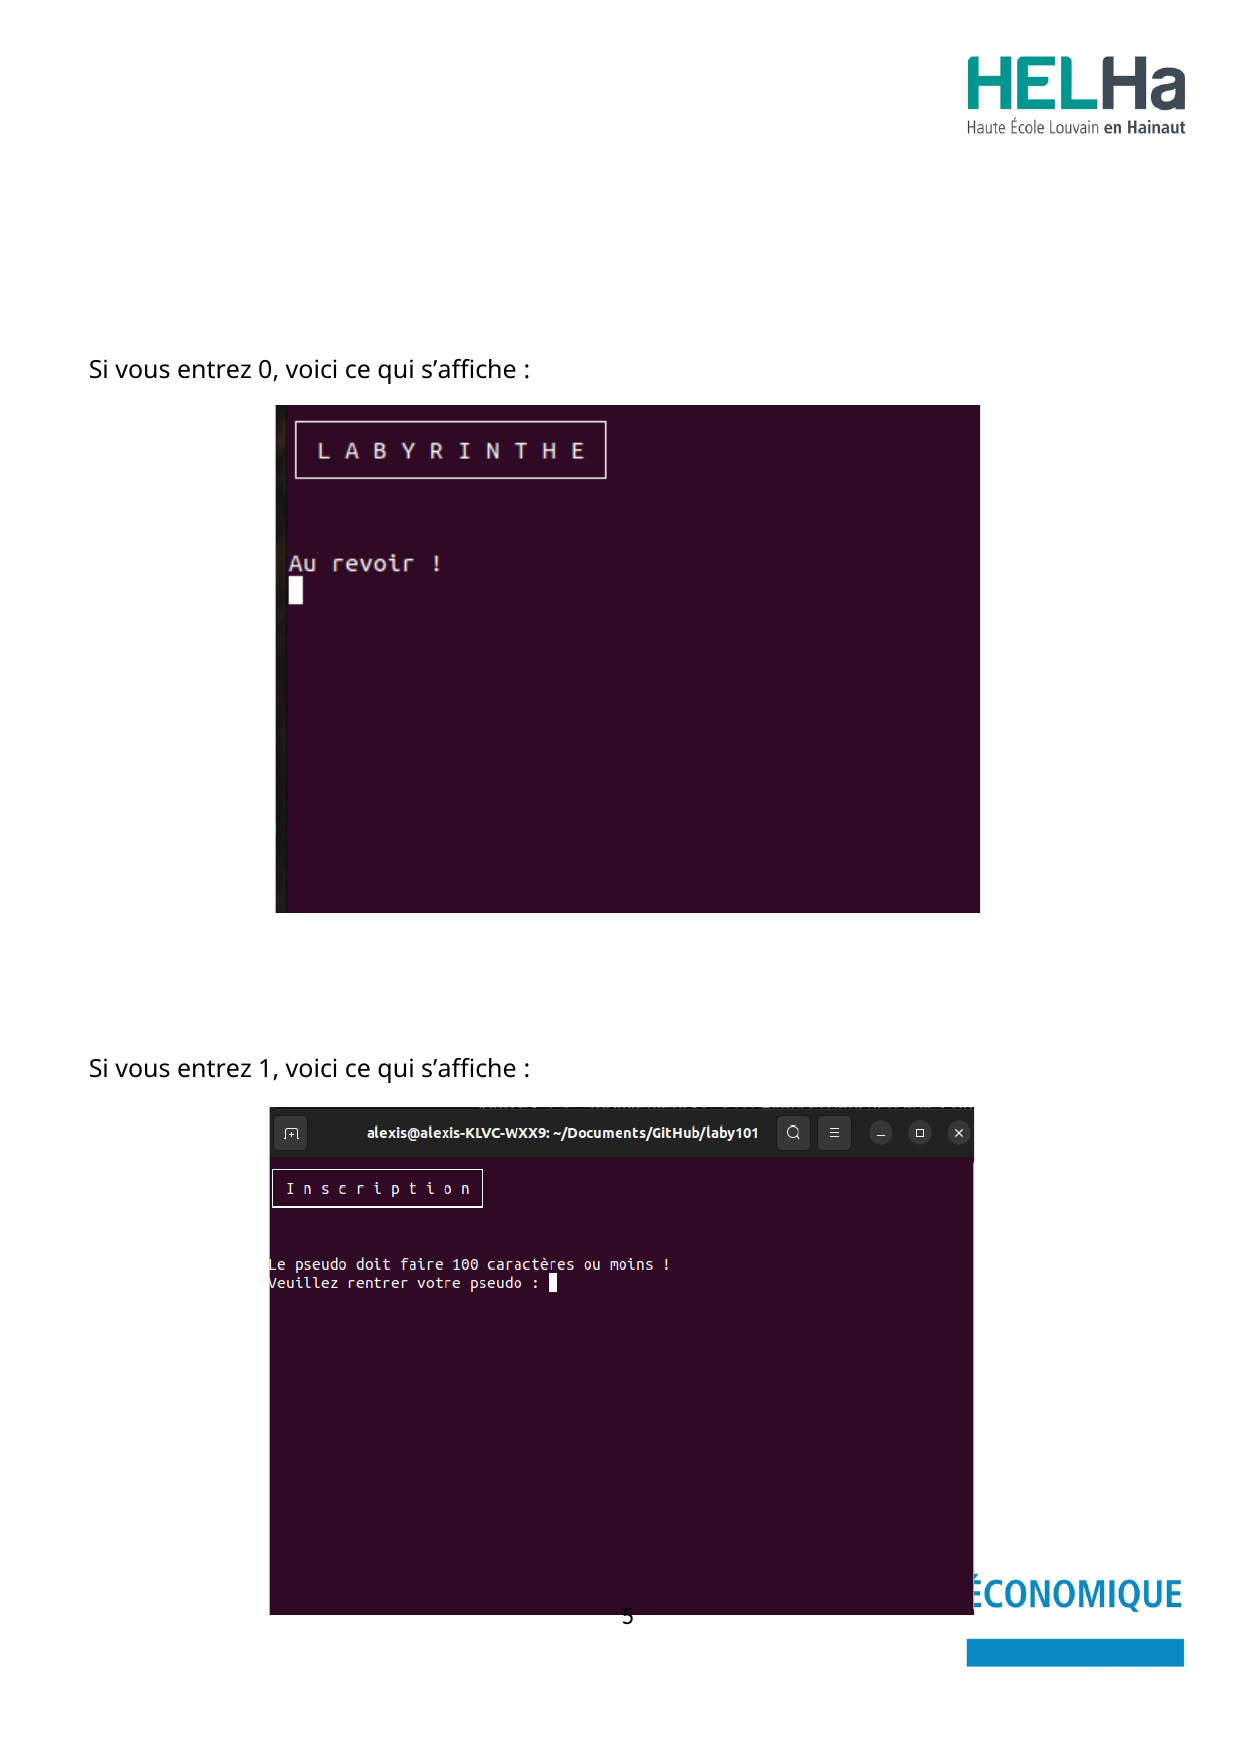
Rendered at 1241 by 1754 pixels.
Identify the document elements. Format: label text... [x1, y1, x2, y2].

text Si vous entrez 1, voici ce qui s’affiche : [88, 1051, 1167, 1085]
text Si vous entrez 0, voici ce qui s’affiche : [88, 352, 1167, 386]
